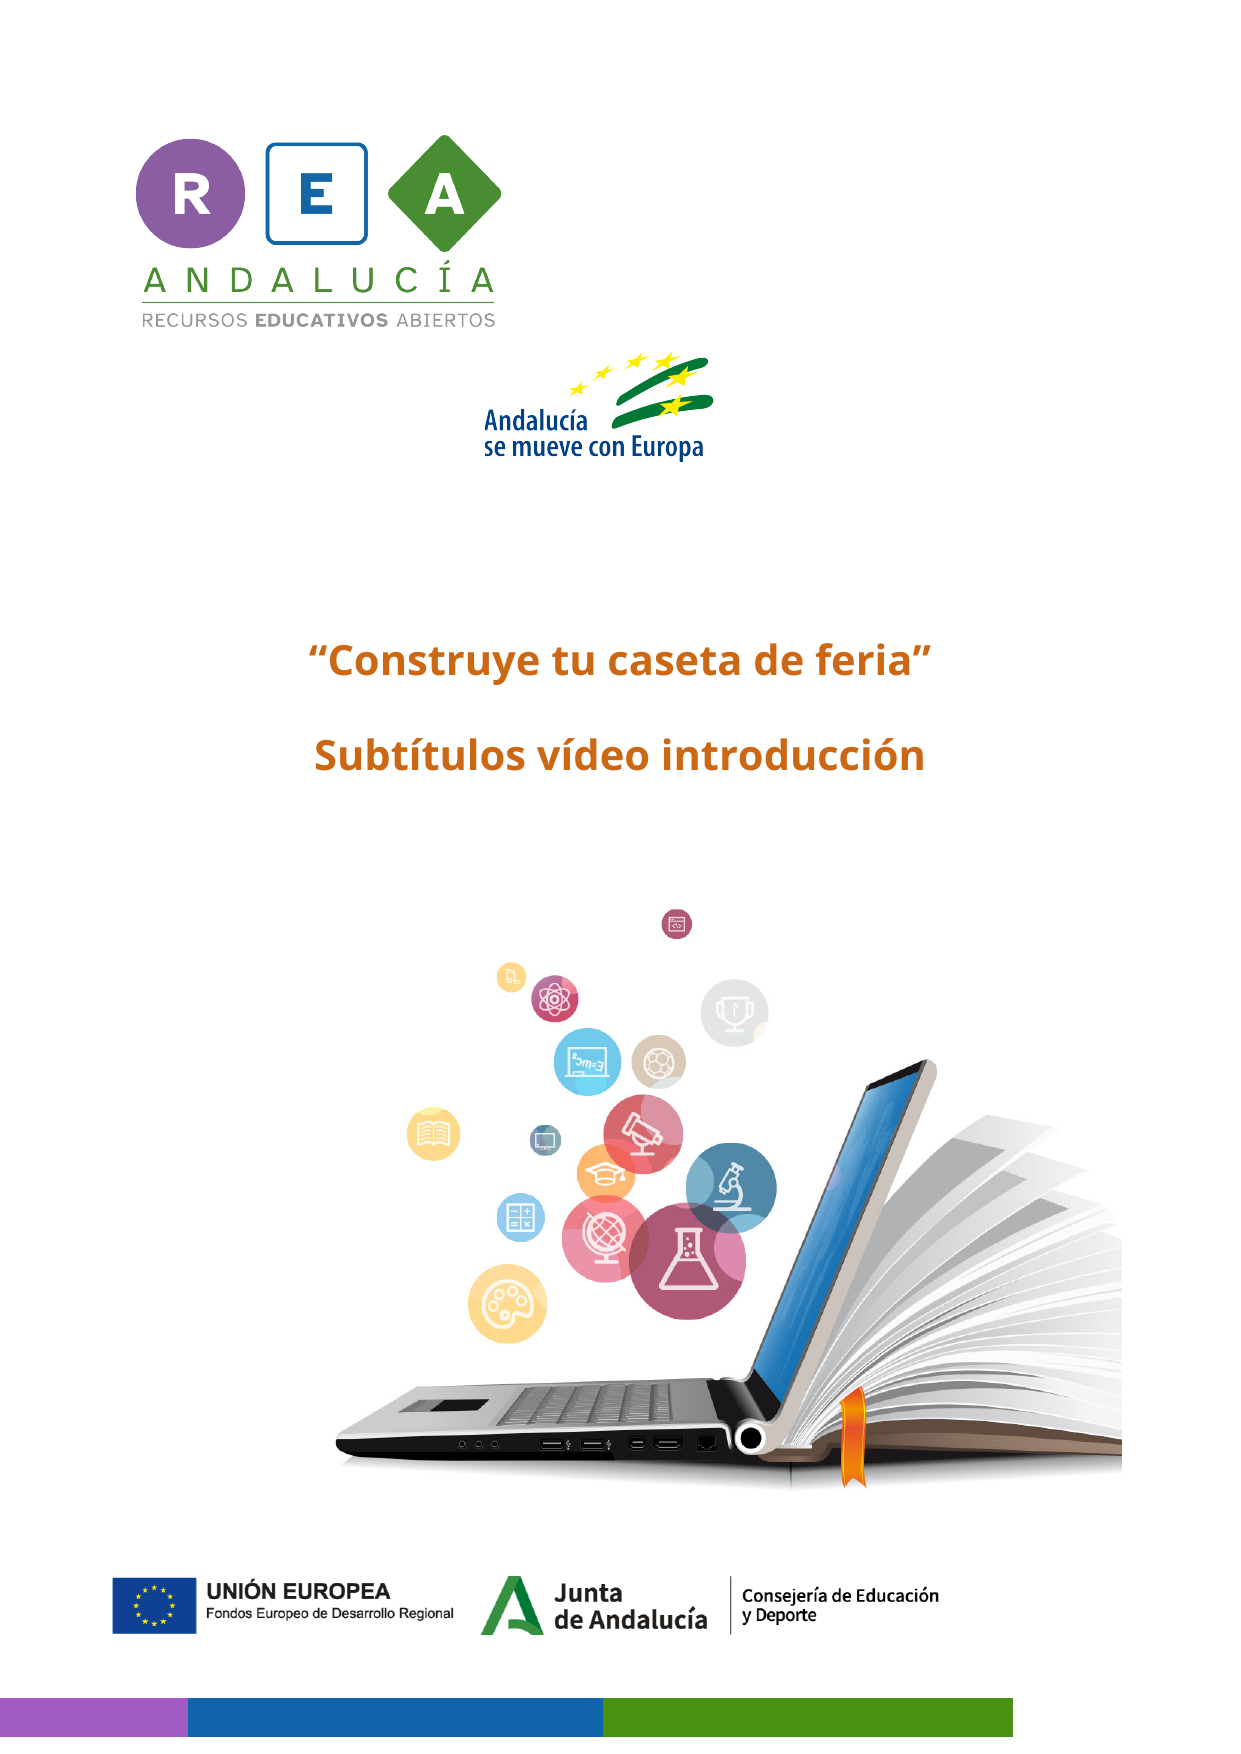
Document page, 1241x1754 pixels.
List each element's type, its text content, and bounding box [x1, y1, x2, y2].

title “Construye tu caseta de feria” [118, 631, 1122, 687]
text Subtítulos vídeo introducción [118, 725, 1122, 782]
picture [0, 876, 1122, 1737]
picture [118, 118, 715, 462]
